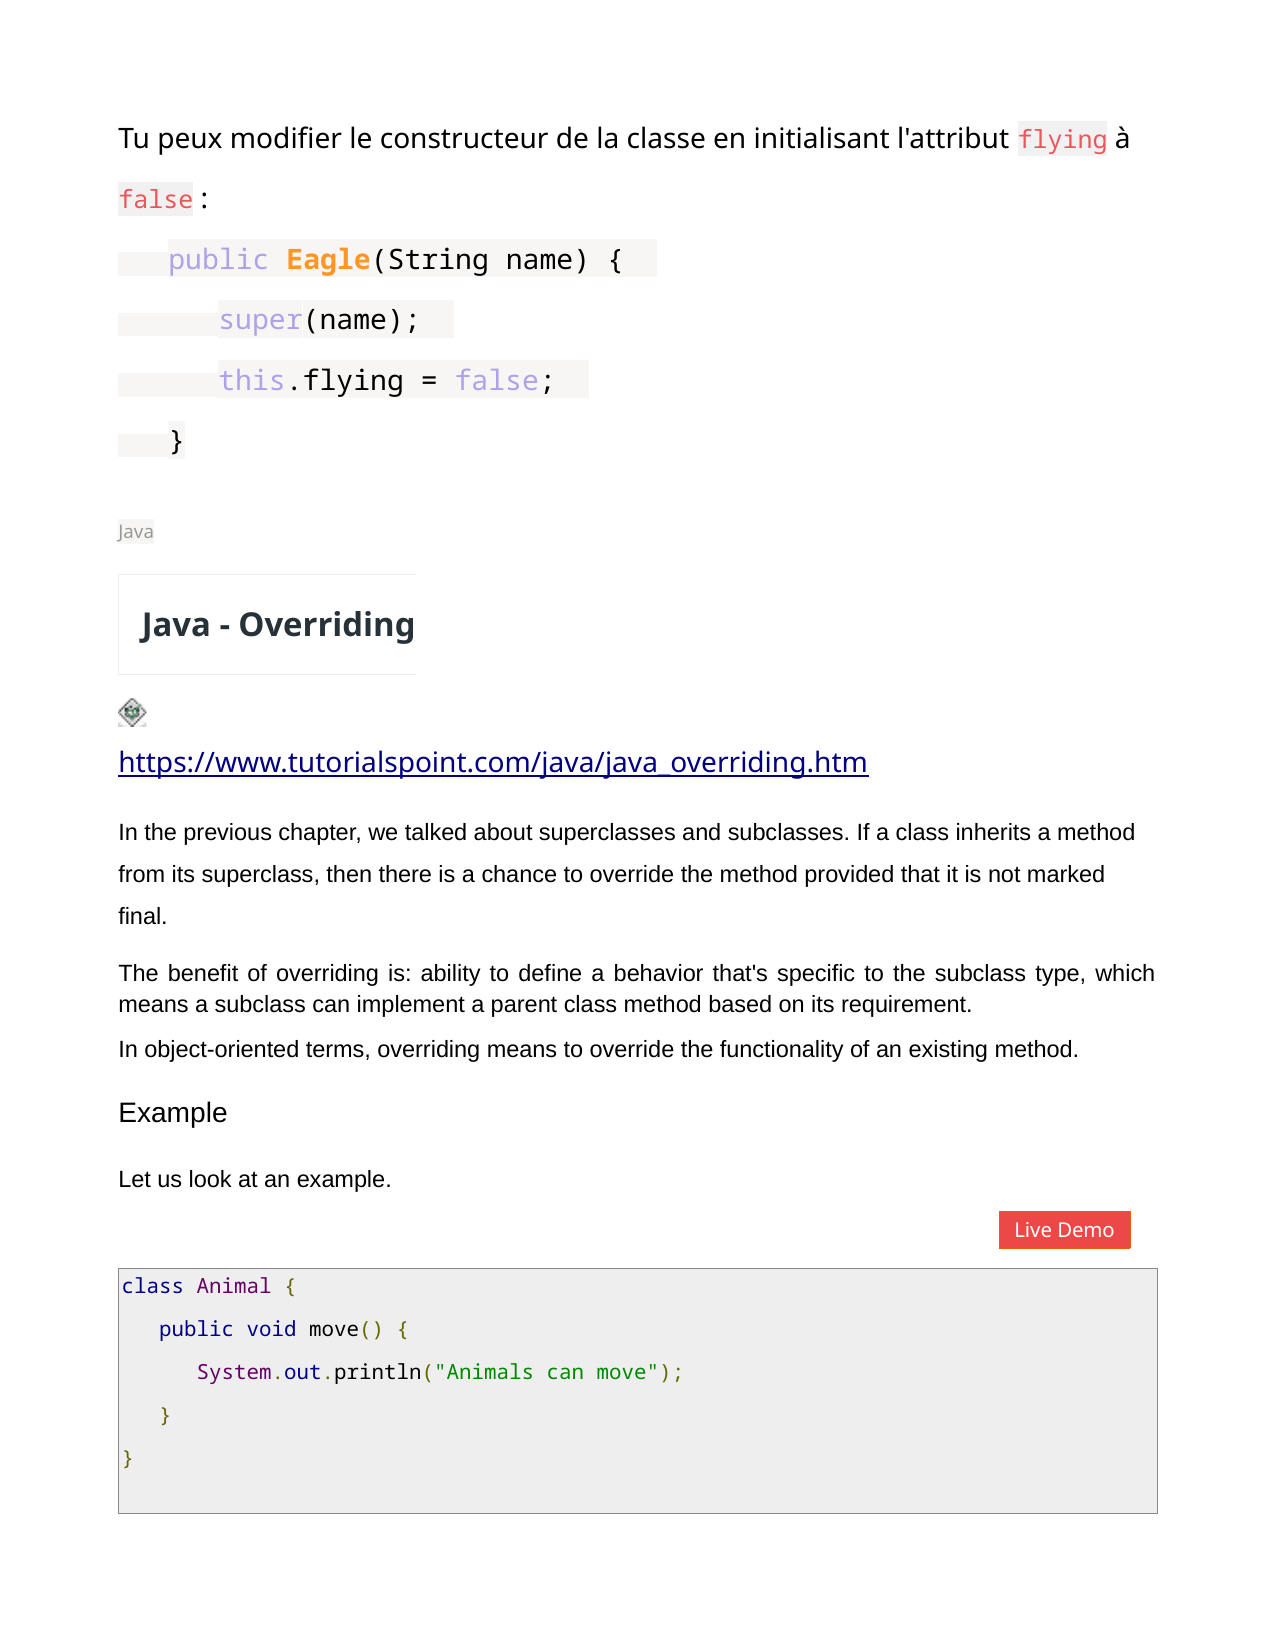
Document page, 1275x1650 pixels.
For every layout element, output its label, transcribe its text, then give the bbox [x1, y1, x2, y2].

text Live Demo [1000, 1212, 1130, 1248]
text class Animal { [119, 1269, 1157, 1299]
text } [119, 1397, 1157, 1429]
text https://www.tutorialspoint.com/java/java_overriding.htm [118, 743, 1157, 781]
picture [118, 698, 147, 727]
subtitle Java - Overriding [118, 573, 1157, 674]
text } [118, 421, 1157, 459]
text } [119, 1440, 1157, 1472]
text super(name); [118, 300, 1157, 338]
text public Eagle(String name) { [118, 239, 1157, 277]
text Tu peux modifier le constructeur de la classe en initialisant l'attribut flying à false : [118, 118, 1157, 217]
subtitle Example [118, 1096, 1157, 1128]
text System.out.println("Animals can move"); [119, 1354, 1157, 1386]
text The benefit of overriding is: ability to define a behavior that's specific to the subclass type, which means a subclass can implement a parent class method based on its requirement. [118, 960, 1157, 1017]
text In object-oriented terms, overriding means to override the functionality of an existing method. [118, 1036, 1157, 1063]
text Java [118, 518, 1157, 544]
text In the previous chapter, we talked about superclasses and subclasses. If a class inherits a method from its superclass, then there is a chance to override the method provided that it is not marked final. [118, 818, 1157, 929]
text [118, 1211, 999, 1248]
text public void move() { [119, 1311, 1157, 1343]
text Let us look at an example. [118, 1165, 1157, 1192]
text this.flying = false; [118, 360, 1157, 398]
